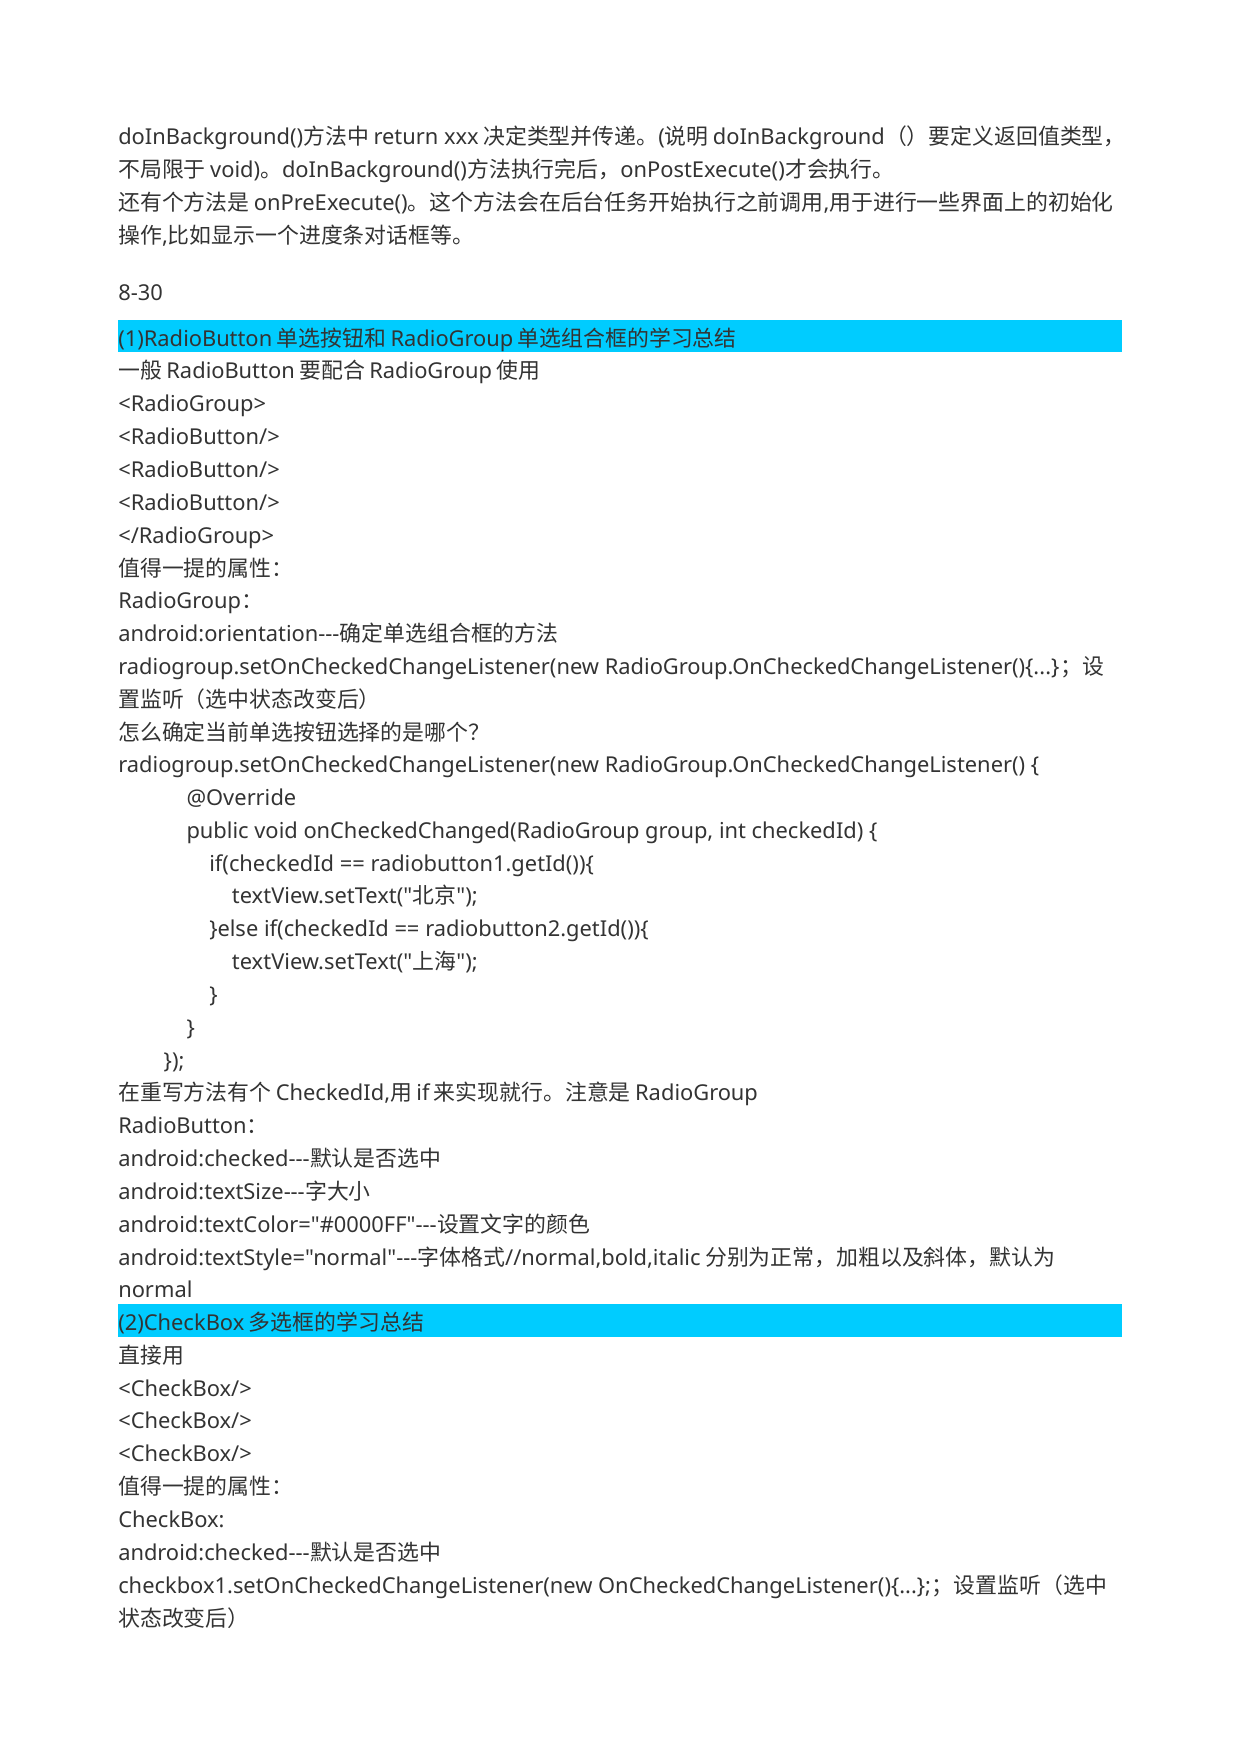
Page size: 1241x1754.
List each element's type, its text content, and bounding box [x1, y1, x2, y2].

text </RadioGroup> [118, 517, 1122, 549]
text } [118, 1009, 1122, 1042]
text 怎么确定当前单选按钮选择的是哪个？ [118, 713, 1122, 746]
text <RadioButton/> [118, 418, 1122, 451]
text public void onCheckedChanged(RadioGroup group, int checkedId) { [118, 812, 1122, 845]
text android:textColor="#0000FF"---设置文字的颜色 [118, 1206, 1122, 1238]
text 值得一提的属性： [118, 1468, 1122, 1501]
text 一般RadioButton要配合RadioGroup使用 [118, 352, 1122, 385]
text <CheckBox/> [118, 1435, 1122, 1468]
text (2)CheckBox多选框的学习总结 [118, 1304, 1122, 1337]
text <CheckBox/> [118, 1370, 1122, 1402]
text RadioGroup： [118, 582, 1122, 615]
text radiogroup.setOnCheckedChangeListener(new RadioGroup.OnCheckedChangeListener() { [118, 746, 1122, 779]
text android:orientation---确定单选组合框的方法 [118, 615, 1122, 648]
text } [118, 976, 1122, 1009]
subtitle 8-30 [118, 274, 1122, 307]
text textView.setText("上海"); [118, 943, 1122, 976]
text <RadioGroup> [118, 385, 1122, 418]
text android:checked---默认是否选中 [118, 1140, 1122, 1173]
text if(checkedId == radiobutton1.getId()){ [118, 845, 1122, 877]
text textView.setText("北京"); [118, 877, 1122, 910]
text radiogroup.setOnCheckedChangeListener(new RadioGroup.OnCheckedChangeListener(){...}；设置监听（选中状态改变后） [118, 648, 1122, 713]
text android:textSize---字大小 [118, 1173, 1122, 1206]
text <RadioButton/> [118, 451, 1122, 484]
text <CheckBox/> [118, 1402, 1122, 1435]
text checkbox1.setOnCheckedChangeListener(new OnCheckedChangeListener(){...};；设置监听（选中状态改变后） [118, 1567, 1122, 1632]
text RadioButton： [118, 1107, 1122, 1140]
text 值得一提的属性： [118, 549, 1122, 582]
text CheckBox: [118, 1501, 1122, 1534]
text }else if(checkedId == radiobutton2.getId()){ [118, 910, 1122, 943]
text <RadioButton/> [118, 484, 1122, 517]
text (1)RadioButton单选按钮和RadioGroup单选组合框的学习总结 [118, 320, 1122, 352]
text android:checked---默认是否选中 [118, 1534, 1122, 1567]
text 在重写方法有个CheckedId,用if来实现就行。注意是RadioGroup [118, 1074, 1122, 1107]
text android:textStyle="normal"---字体格式//normal,bold,italic分别为正常，加粗以及斜体，默认为normal [118, 1238, 1122, 1304]
text 还有个方法是onPreExecute()。这个方法会在后台任务开始执行之前调用,用于进行一些界面上的初始化操作,比如显示一个进度条对话框等。 [118, 184, 1122, 249]
text }); [118, 1042, 1122, 1074]
text @Override [118, 779, 1122, 812]
text doInBackground()方法中return xxx决定类型并传递。(说明doInBackground（）要定义返回值类型，不局限于void)。doInBackground()方法执行完后，onPostExecute()才会执行。 [118, 118, 1122, 184]
text 直接用 [118, 1337, 1122, 1370]
